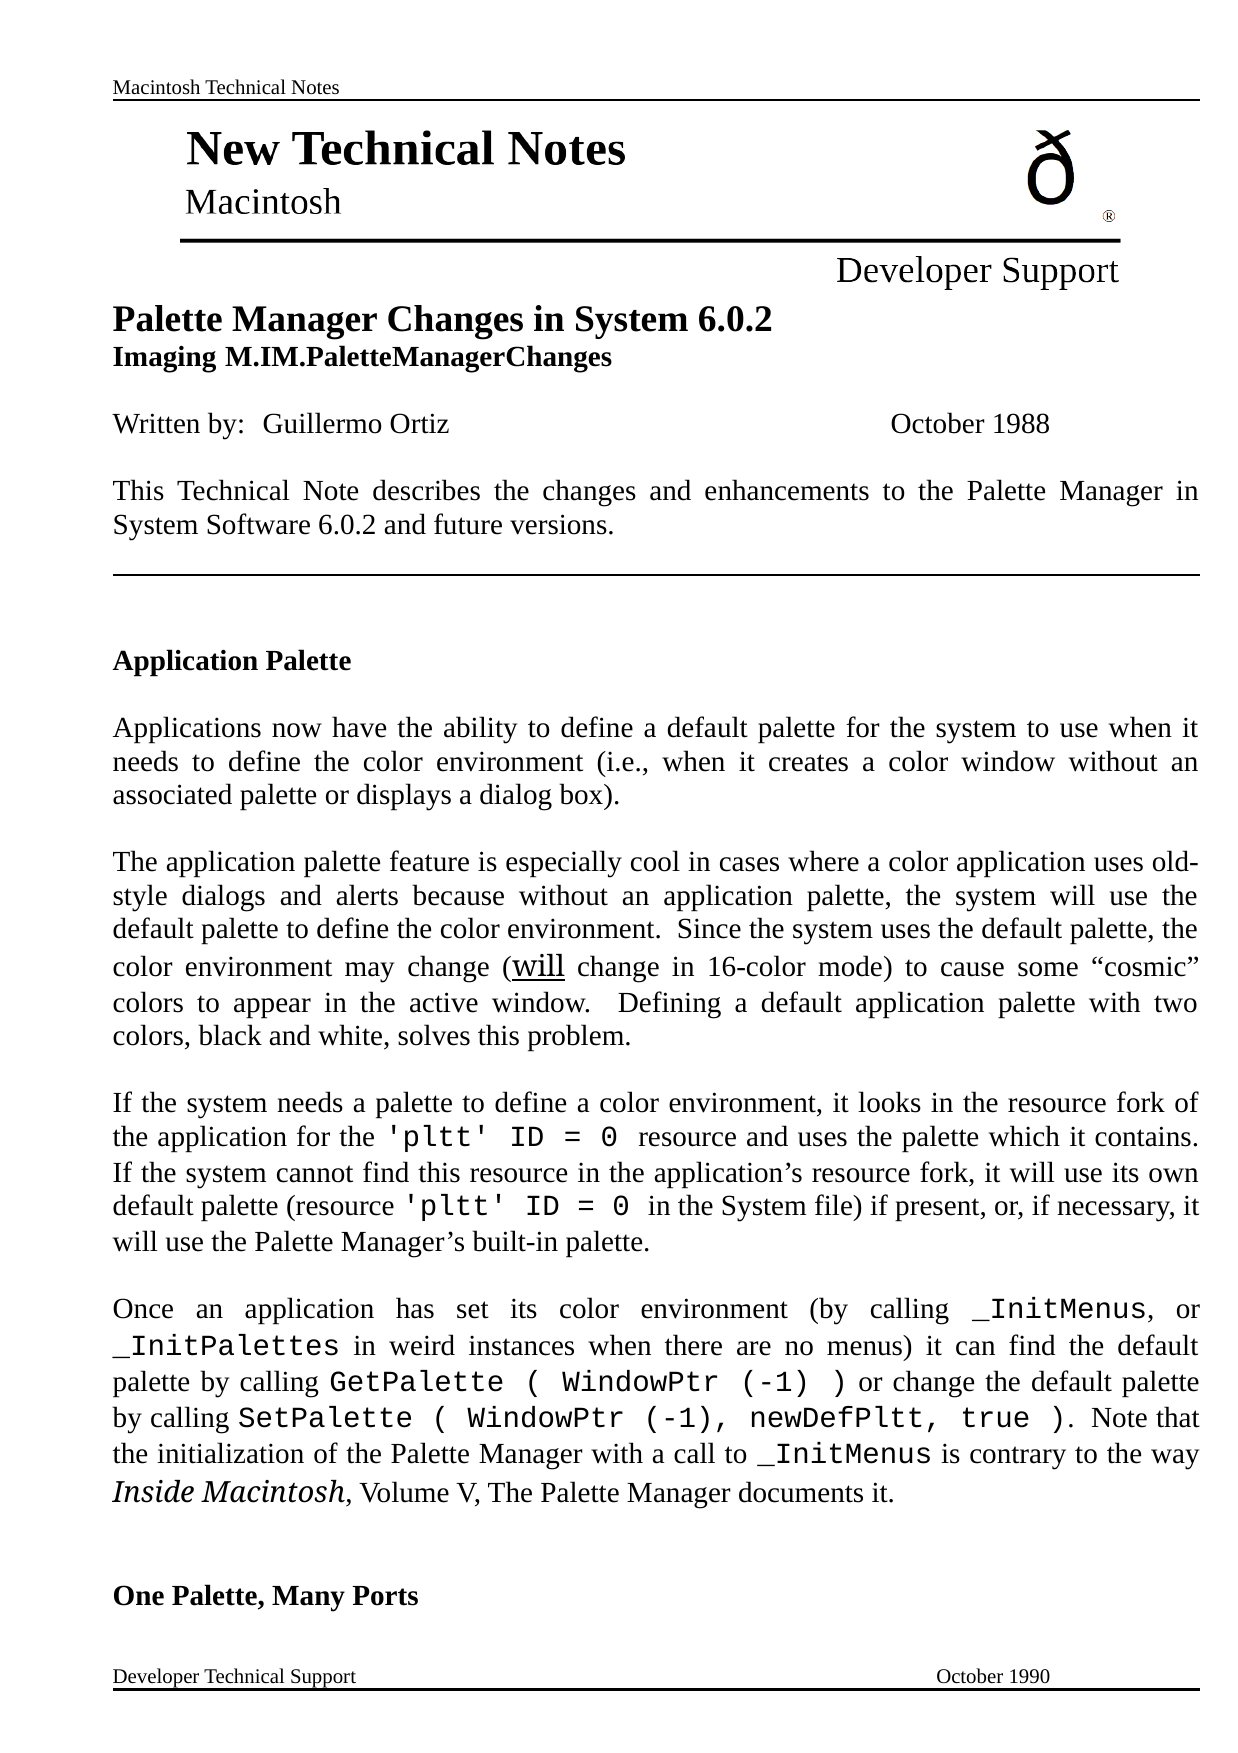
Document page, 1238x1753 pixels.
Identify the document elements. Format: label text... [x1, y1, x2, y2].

text If the system needs a palette to define a color environment, it looks in the resource fork of the application for the 'pltt' ID = 0 resource and uses the palette which it contains. If the system cannot find this resource in the application’s resource fork, it will use its own default palette (resource 'pltt' ID = 0 in the System file) if present, or, if necessary, it will use the Palette Manager’s built-in palette. [112, 1085, 1200, 1258]
text One Palette, Many Ports [112, 1578, 1200, 1612]
text Application Palette [112, 643, 1200, 677]
text Imaging M.IM.PaletteManagerChanges [112, 339, 1200, 373]
text The application palette feature is especially cool in cases where a color application uses old-style dialogs and alerts because without an application palette, the system will use the default palette to define the color environment. Since the system uses the default palette, the color environment may change (will change in 16-color mode) to cause some “cosmic” colors to appear in the active window. Defining a default application palette with two colors, black and white, solves this problem. [112, 844, 1200, 1052]
text Palette Manager Changes in System 6.0.2 [112, 296, 1200, 339]
text Applications now have the ability to define a default palette for the system to use when it needs to define the color environment (i.e., when it creates a color window without an associated palette or displays a dialog box). [112, 710, 1200, 811]
text This Technical Note describes the changes and enhancements to the Palette Manager in System Software 6.0.2 and future versions. [112, 473, 1200, 540]
text Once an application has set its color environment (by calling _InitMenus, or _InitPalettes in weird instances when there are no menus) it can find the default palette by calling GetPalette ( WindowPtr (-1) ) or change the default palette by calling SetPalette ( WindowPtr (-1), newDefPltt, true ). Note that the initialization of the Palette Manager with a call to _InitMenus is contrary to the way Inside Macintosh, Volume V, The Palette Manager documents it. [112, 1292, 1200, 1511]
text Written by: Guillermo Ortiz October 1988 [112, 406, 1200, 440]
picture [180, 125, 1133, 296]
